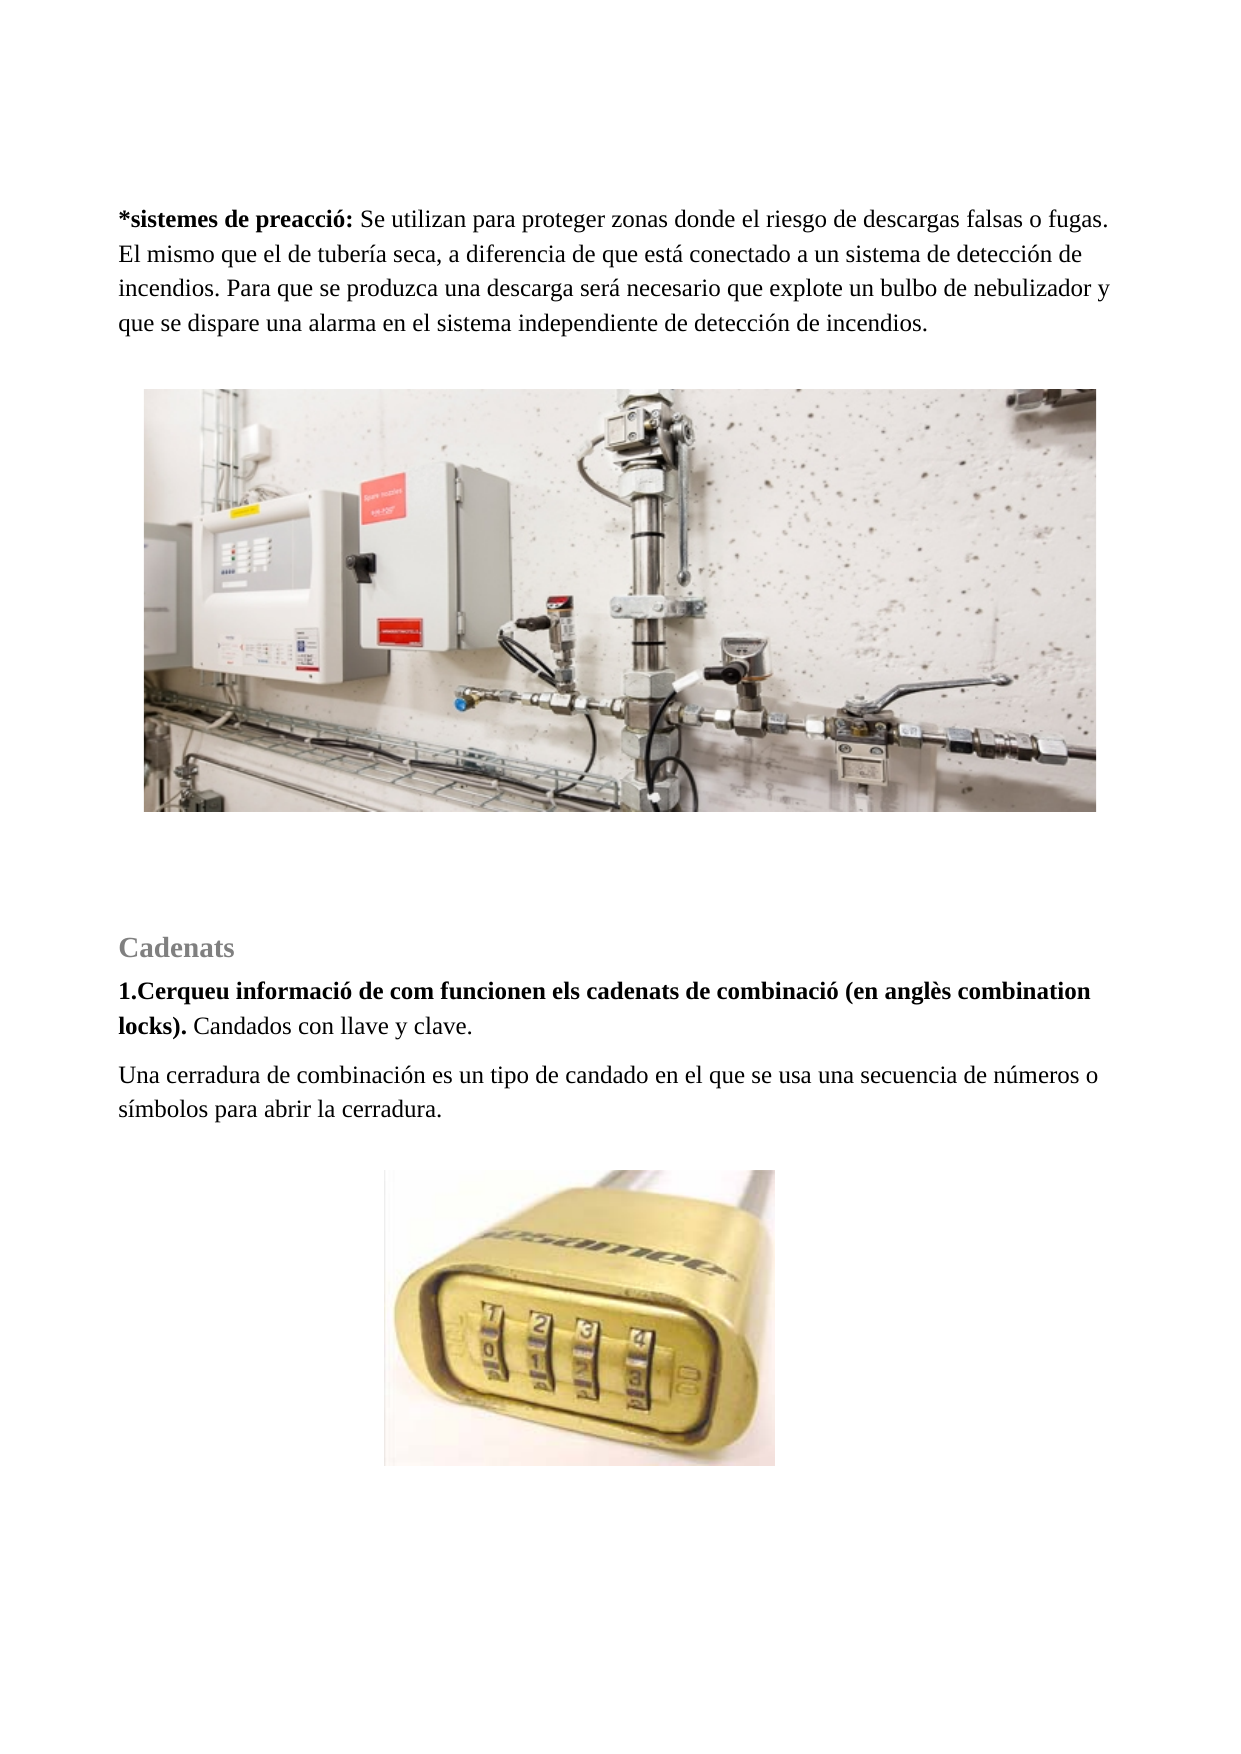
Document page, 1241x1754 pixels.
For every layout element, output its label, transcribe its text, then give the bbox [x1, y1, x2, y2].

picture [143, 389, 1097, 812]
text *sistemes de preacció: Se utilizan para proteger zonas donde el riesgo de descargas falsas o fugas. El mismo que el de tubería seca, a diferencia de que está conectado a un sistema de detección de incendios. Para que se produzca una descarga será necesario que explote un bulbo de nebulizador y que se dispare una alarma en el sistema independiente de detección de incendios. [118, 204, 1122, 337]
picture [384, 1170, 775, 1466]
text Una cerradura de combinación es un tipo de candado en el que se usa una secuencia de números o símbolos para abrir la cerradura. [118, 1060, 1122, 1123]
subtitle Cadenats [118, 930, 1122, 964]
text 1.Cerqueu informació de com funcionen els cadenats de combinació (en anglès combination locks). Candados con llave y clave. [118, 976, 1122, 1039]
